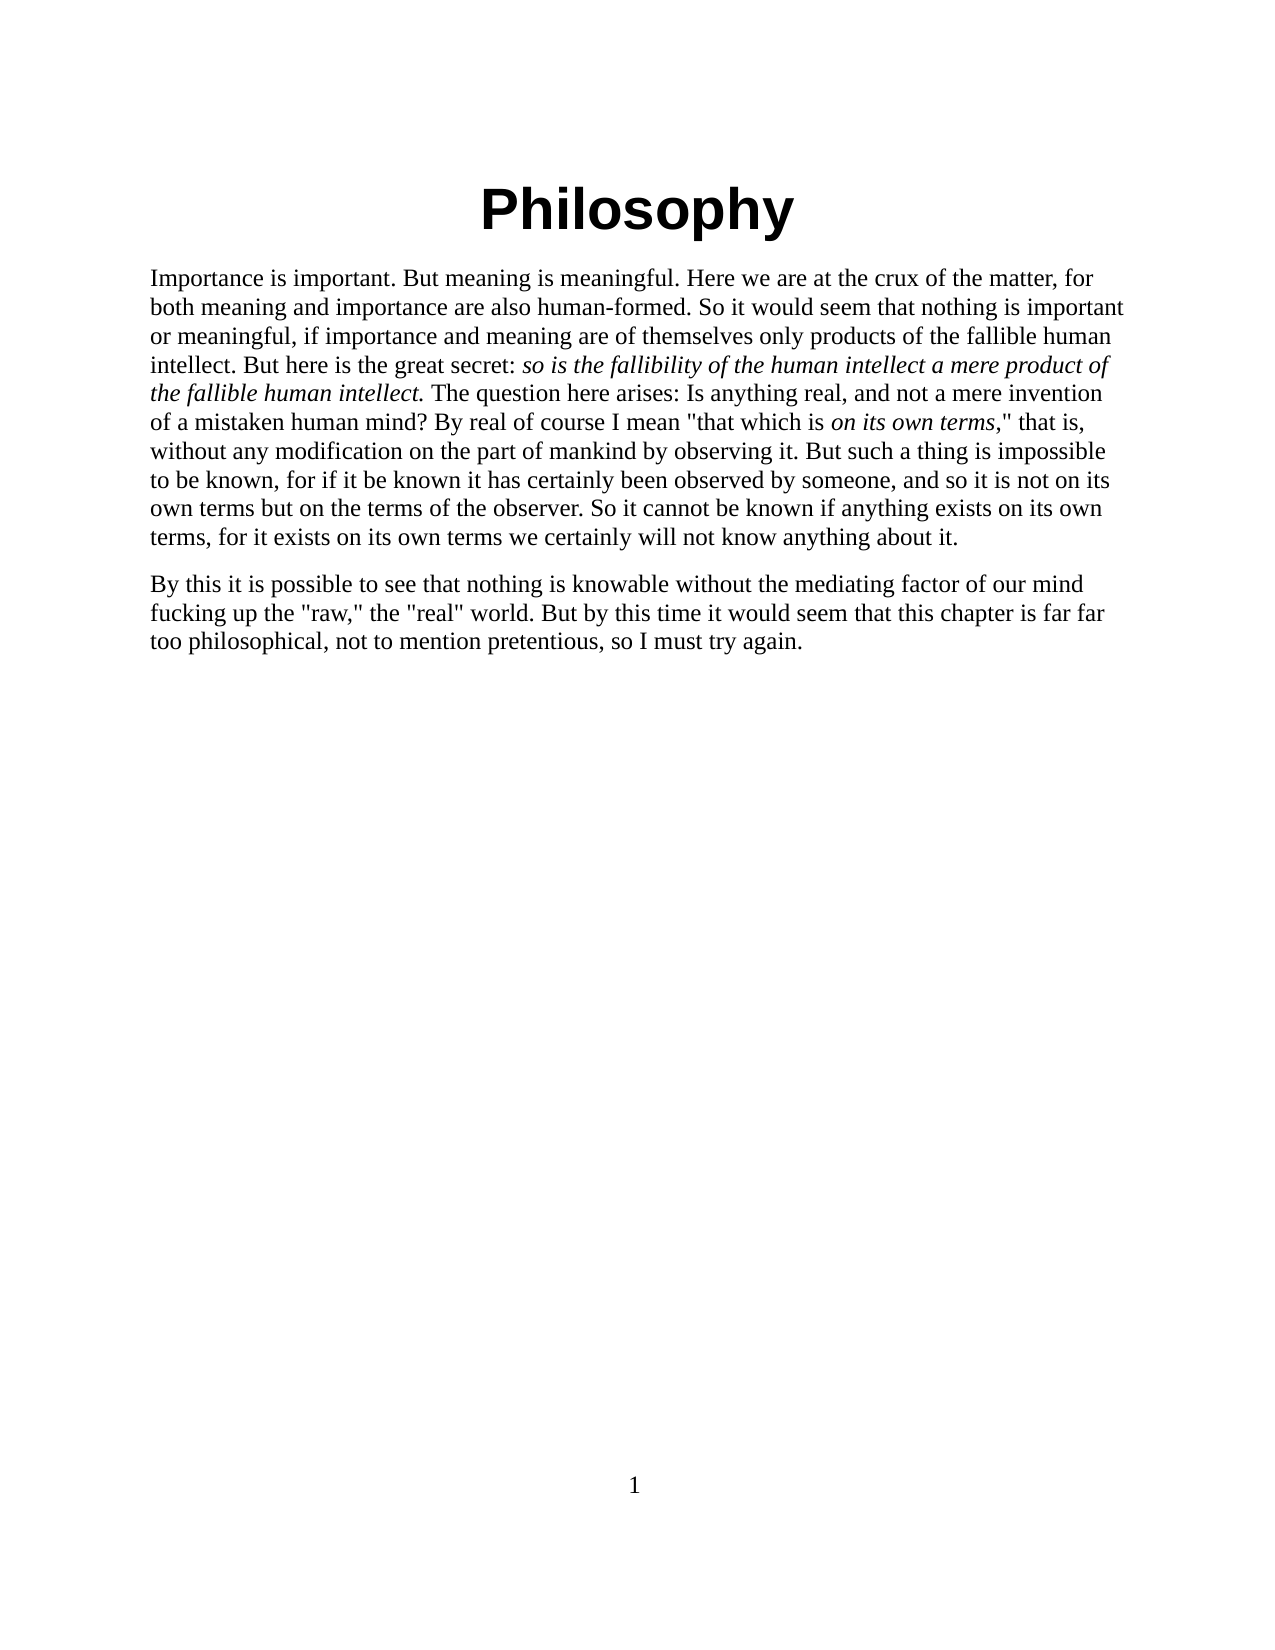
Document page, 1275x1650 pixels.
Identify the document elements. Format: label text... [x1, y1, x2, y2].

title Philosophy [150, 175, 1125, 242]
text By this it is possible to see that nothing is knowable without the mediating factor of our mind fucking up the "raw," the "real" world. But by this time it would seem that this chapter is far far too philosophical, not to mention pretentious, so I must try again. [150, 569, 1125, 655]
text Importance is important. But meaning is meaningful. Here we are at the crux of the matter, for both meaning and importance are also human-formed. So it would seem that nothing is important or meaningful, if importance and meaning are of themselves only products of the fallible human intellect. But here is the great secret: so is the fallibility of the human intellect a mere product of the fallible human intellect. The question here arises: Is anything real, and not a mere invention of a mistaken human mind? By real of course I mean "that which is on its own terms," that is, without any modification on the part of mankind by observing it. But such a thing is impossible to be known, for if it be known it has certainly been observed by someone, and so it is not on its own terms but on the terms of the observer. So it cannot be known if anything exists on its own terms, for it exists on its own terms we certainly will not know anything about it. [150, 263, 1125, 551]
